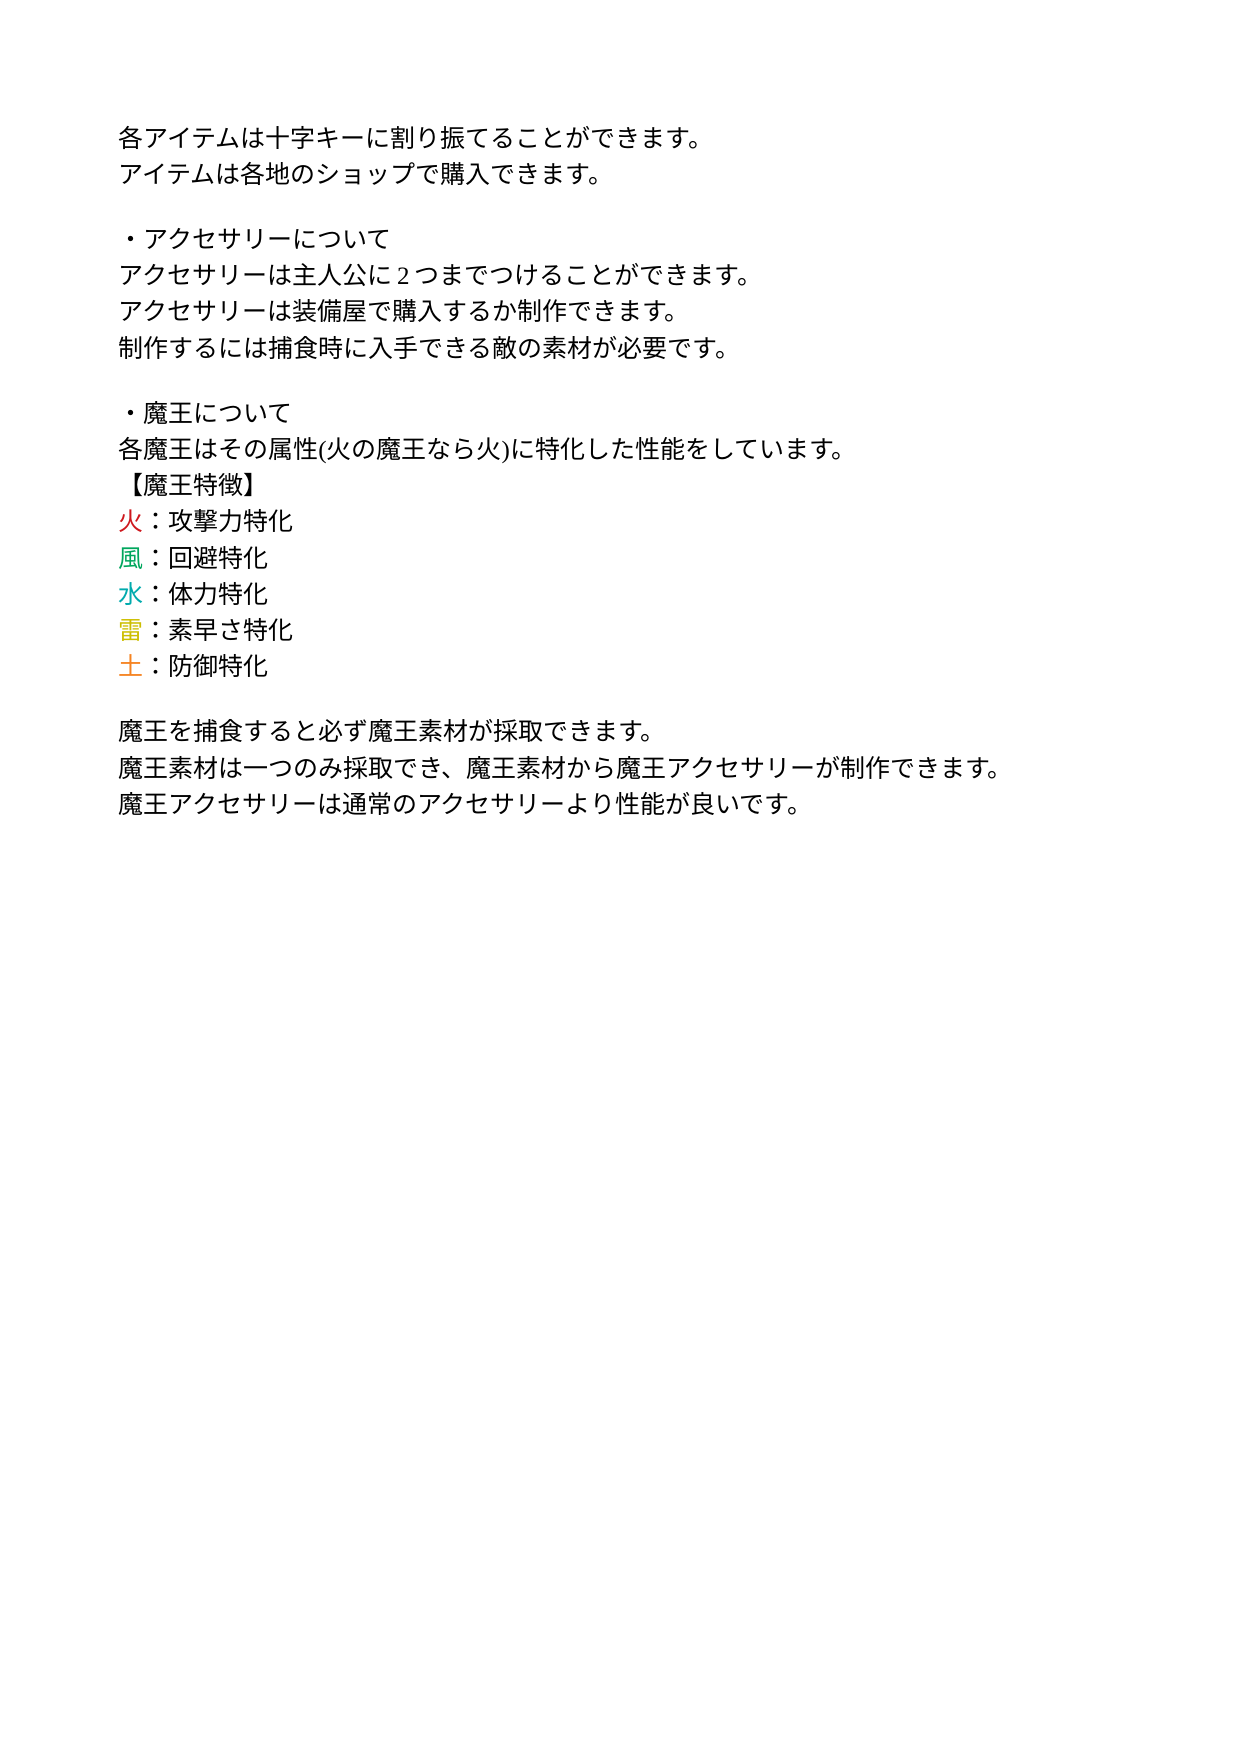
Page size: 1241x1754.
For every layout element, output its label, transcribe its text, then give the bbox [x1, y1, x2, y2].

text 各アイテムは十字キーに割り振てることができます。 [118, 118, 1122, 154]
text 火：攻撃力特化 [118, 502, 1122, 538]
text アクセサリーは主人公に2つまでつけることができます。 [118, 256, 1122, 292]
text 魔王素材は一つのみ採取でき、魔王素材から魔王アクセサリーが制作できます。 [118, 748, 1122, 784]
text ・魔王について [118, 393, 1122, 429]
text 【魔王特徴】 [118, 466, 1122, 502]
text アクセサリーは装備屋で購入するか制作できます。 [118, 292, 1122, 328]
text 各魔王はその属性(火の魔王なら火)に特化した性能をしています。 [118, 429, 1122, 466]
text 魔王を捕食すると必ず魔王素材が採取できます。 [118, 712, 1122, 748]
text 土：防御特化 [118, 647, 1122, 683]
text 制作するには捕食時に入手できる敵の素材が必要です。 [118, 328, 1122, 364]
text 魔王アクセサリーは通常のアクセサリーより性能が良いです。 [118, 784, 1122, 821]
text 水：体力特化 [118, 574, 1122, 611]
text 風：回避特化 [118, 538, 1122, 574]
text ・アクセサリーについて [118, 219, 1122, 256]
text 雷：素早さ特化 [118, 611, 1122, 647]
text アイテムは各地のショップで購入できます。 [118, 154, 1122, 191]
